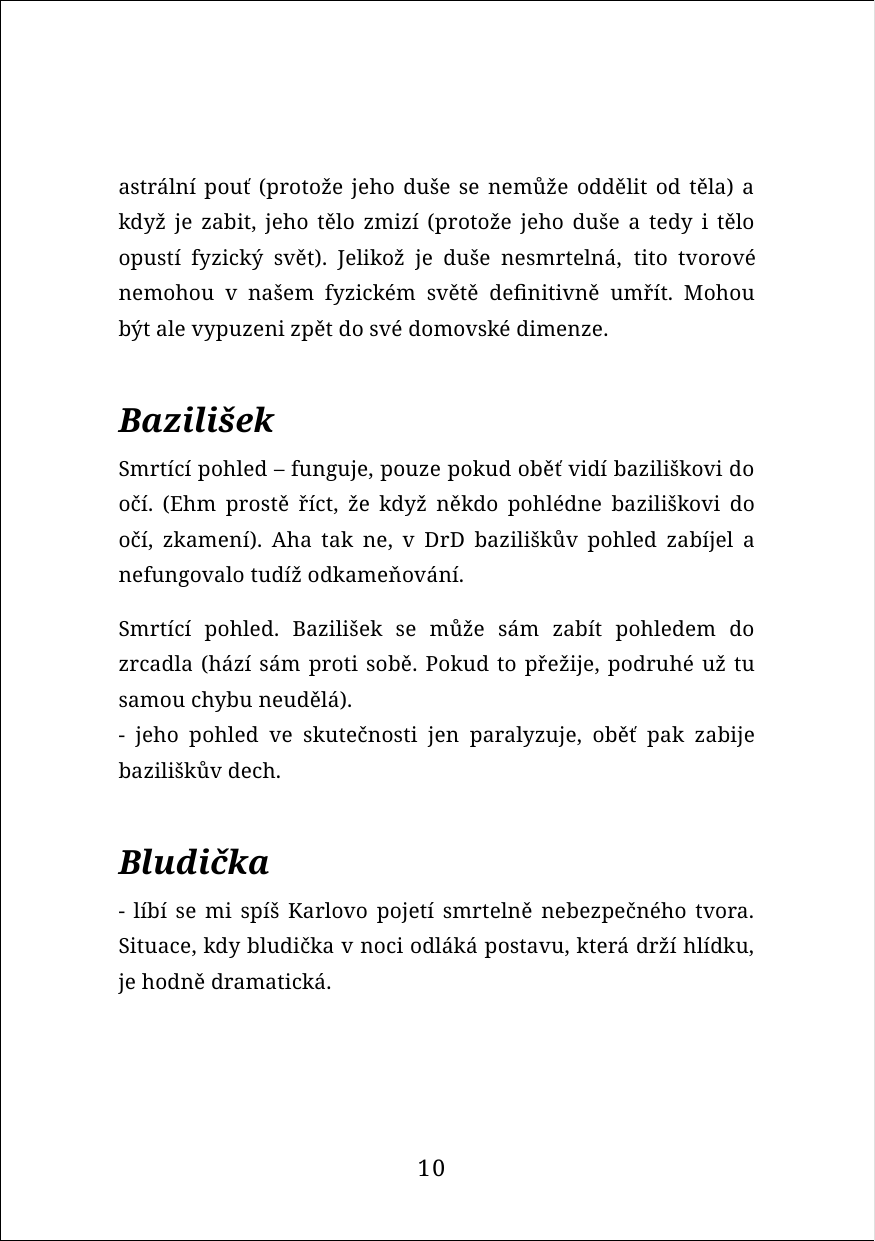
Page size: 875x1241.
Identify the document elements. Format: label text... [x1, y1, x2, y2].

text - líbí se mi spíš Karlovo pojetí smrtelně nebezpečného tvora. Situace, kdy bludička v noci odláká postavu, která drží hlídku, je hodně dramatická. [118, 896, 756, 995]
subtitle Bludička [118, 838, 756, 884]
subtitle Bazilišek [118, 397, 756, 442]
text Smrtící pohled – funguje, pouze pokud oběť vidí baziliškovi do očí. (Ehm prostě říct, že když někdo pohlédne baziliškovi do očí, zkamení). Aha tak ne, v DrD baziliškův pohled zabíjel a nefungovalo tudíž odkameňování. [118, 454, 756, 589]
text Smrtící pohled. Bazilišek se může sám zabít pohledem do zrcadla (hází sám proti sobě. Pokud to přežije, podruhé už tu samou chybu neudělá). - jeho pohled ve skutečnosti jen paralyzuje, oběť pak zabije baziliškův dech. [118, 614, 756, 784]
text astrální pouť (protože jeho duše se nemůže oddělit od těla) a když je zabit, jeho tělo zmizí (protože jeho duše a tedy i tělo opustí fyzický svět). Jelikož je duše nesmrtelná, tito tvorové nemohou v našem fyzickém světě definitivně umřít. Mohou být ale vypuzeni zpět do své domovské dimenze. [118, 172, 756, 342]
